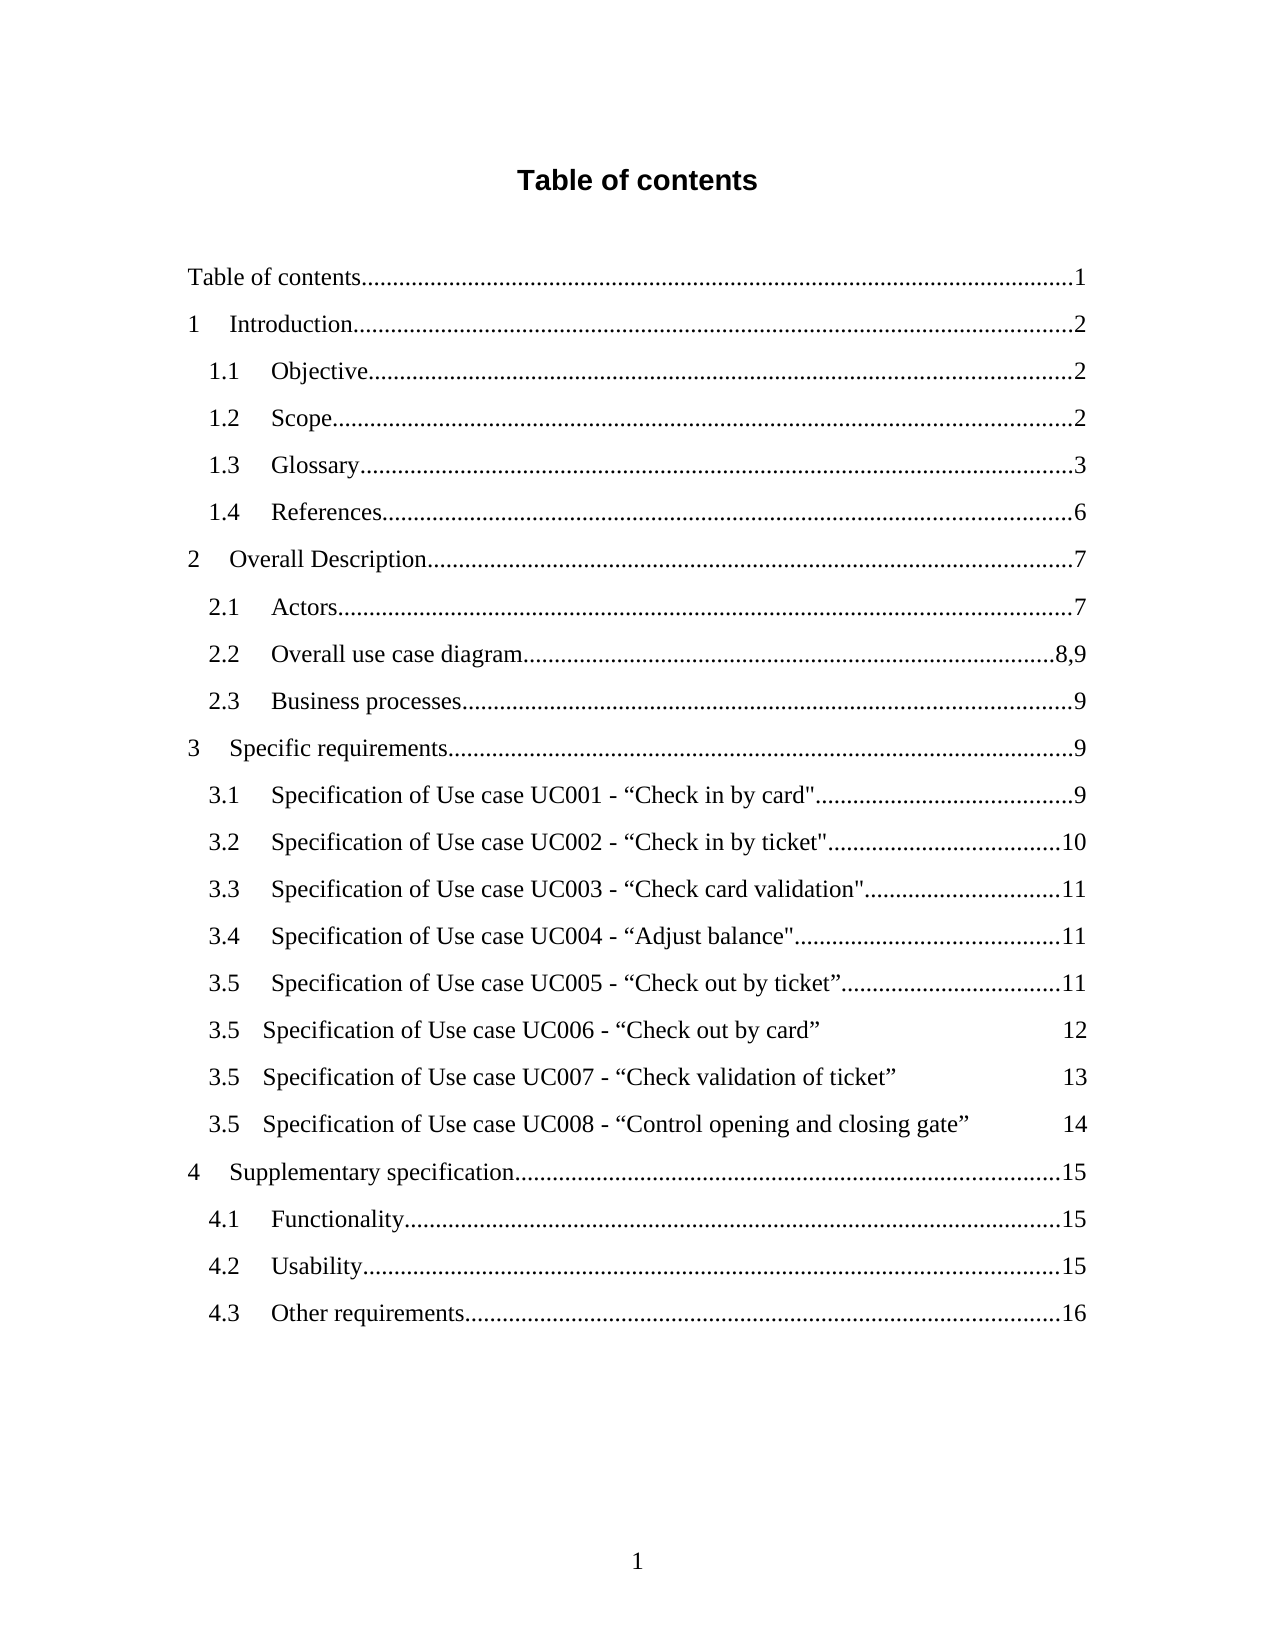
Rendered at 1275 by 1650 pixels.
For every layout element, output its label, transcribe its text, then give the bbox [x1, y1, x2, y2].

text 3.3 Specification of Use case UC003 - “Check card validation" 11 [208, 874, 1087, 903]
text 2.2 Overall use case diagram 8,9 [208, 639, 1087, 667]
text 1 Introduction 2 [187, 309, 1087, 338]
text 4.1 Functionality 15 [208, 1204, 1087, 1232]
text 2.1 Actors 7 [208, 592, 1087, 620]
text 3.5 Specification of Use case UC005 - “Check out by ticket” 11 [208, 968, 1087, 997]
text 1.4 References 6 [208, 497, 1087, 526]
text 3.5 Specification of Use case UC008 - “Control opening and closing gate” 14 [187, 1109, 1087, 1138]
text 1.2 Scope 2 [208, 403, 1087, 432]
text 4.2 Usability 15 [208, 1251, 1087, 1279]
text 2.3 Business processes 9 [208, 686, 1087, 714]
text 4 Supplementary specification 15 [187, 1157, 1087, 1185]
text 1.1 Objective 2 [208, 356, 1087, 385]
text 3.2 Specification of Use case UC002 - “Check in by ticket" 10 [208, 827, 1087, 856]
text 4.3 Other requirements 16 [208, 1298, 1087, 1327]
text 2 Overall Description 7 [187, 544, 1087, 573]
text 1.3 Glossary 3 [208, 450, 1087, 479]
subtitle Table of contents [187, 162, 1087, 196]
text 3 Specific requirements 9 [187, 733, 1087, 762]
text Table of contents 1 [187, 262, 1087, 291]
text 3.5 Specification of Use case UC006 - “Check out by card” 12 [187, 1015, 1087, 1044]
text 3.4 Specification of Use case UC004 - “Adjust balance" 11 [208, 921, 1087, 950]
text 3.5 Specification of Use case UC007 - “Check validation of ticket” 13 [187, 1062, 1087, 1091]
text 3.1 Specification of Use case UC001 - “Check in by card" 9 [208, 780, 1087, 809]
